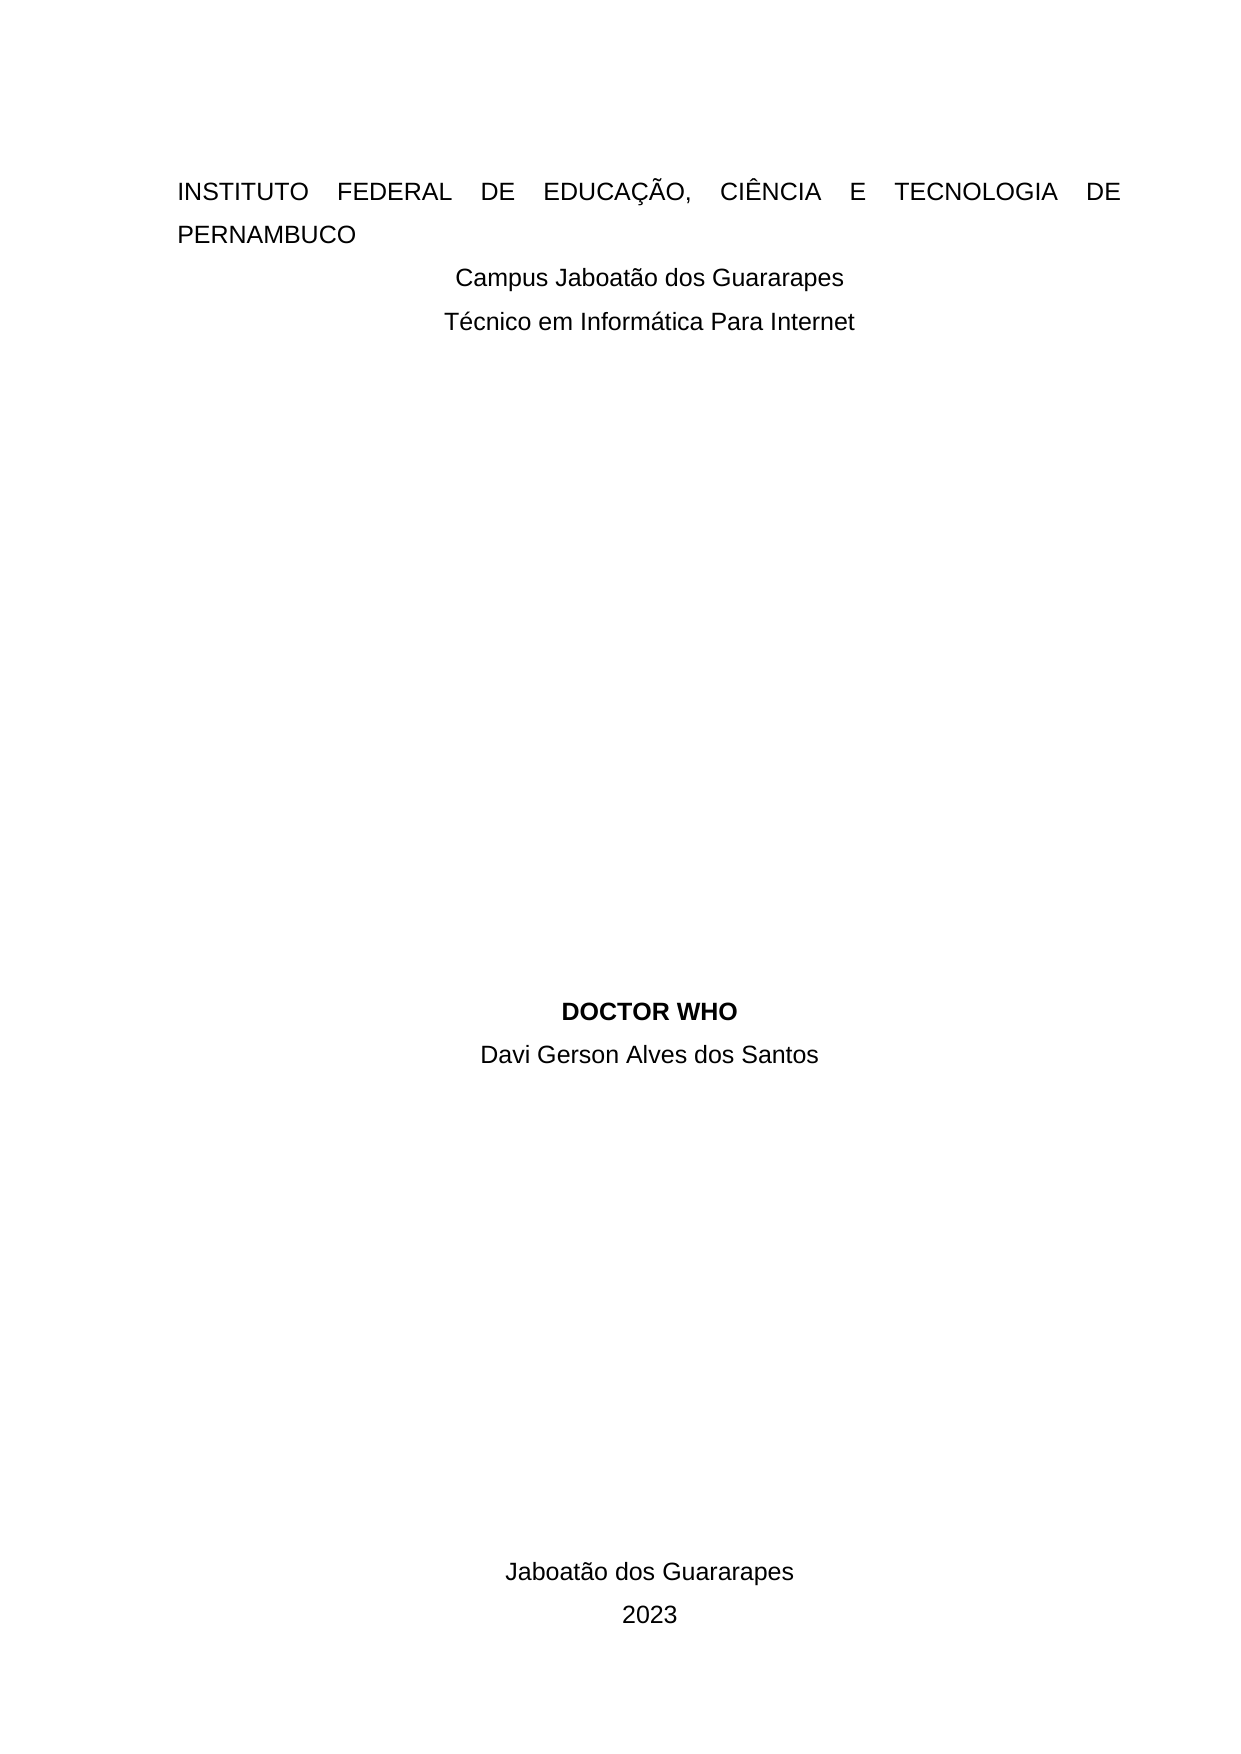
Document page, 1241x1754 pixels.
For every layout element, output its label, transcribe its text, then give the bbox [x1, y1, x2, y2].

text Davi Gerson Alves dos Santos [177, 1039, 1122, 1068]
text DOCTOR WHO [177, 996, 1122, 1025]
text Jaboatão dos Guararapes [177, 1557, 1122, 1586]
text INSTITUTO FEDERAL DE EDUCAÇÃO, CIÊNCIA E TECNOLOGIA DE PERNAMBUCO [177, 177, 1122, 249]
text 2023 [177, 1600, 1122, 1629]
text Técnico em Informática Para Internet [177, 306, 1122, 335]
text Campus Jaboatão dos Guararapes [177, 263, 1122, 292]
